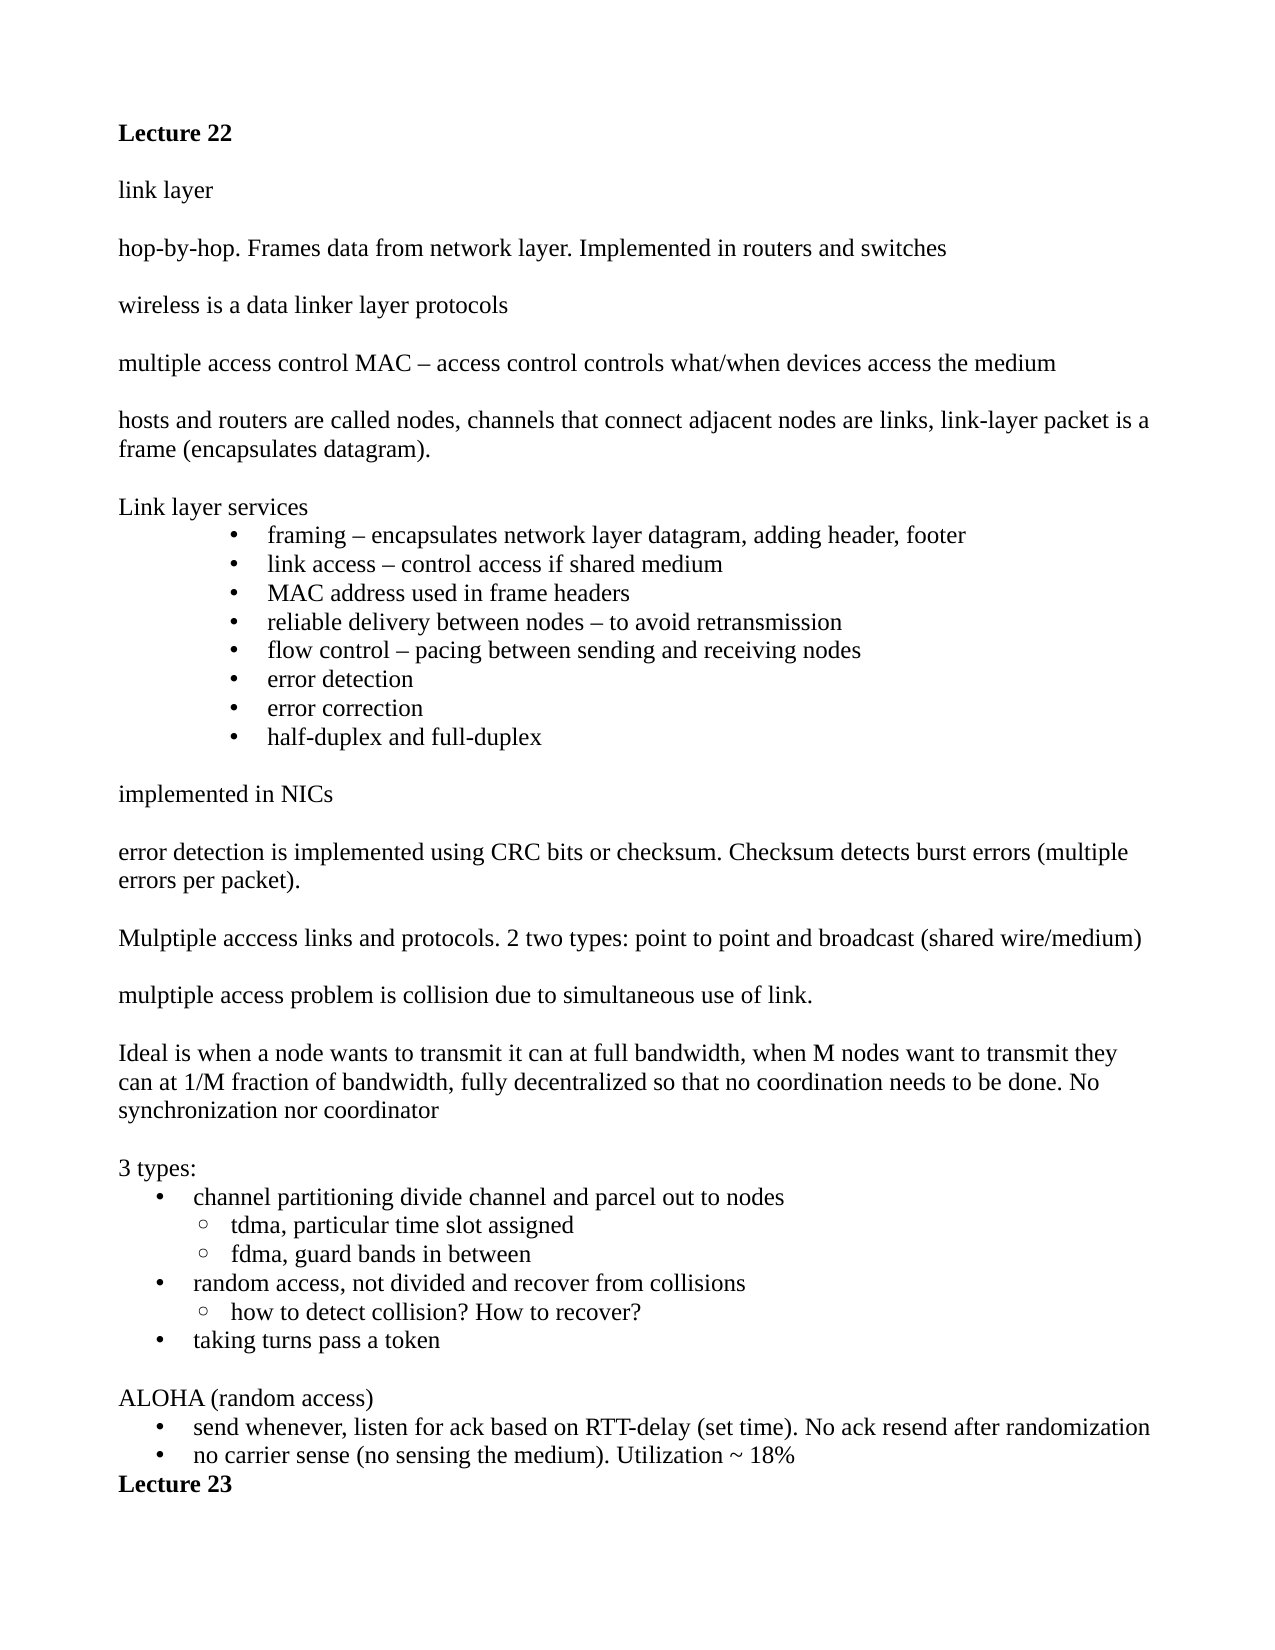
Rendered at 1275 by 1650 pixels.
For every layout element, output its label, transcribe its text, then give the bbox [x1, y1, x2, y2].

list how to detect collision? How to recover? [193, 1297, 1157, 1326]
list error detection [229, 664, 1157, 693]
list error correction [229, 693, 1157, 722]
text Link layer services [118, 492, 1157, 521]
list channel partitioning divide channel and parcel out to nodes [156, 1182, 1157, 1211]
list half-duplex and full-duplex [229, 722, 1157, 751]
text hop-by-hop. Frames data from network layer. Implemented in routers and switches [118, 233, 1157, 262]
text hosts and routers are called nodes, channels that connect adjacent nodes are links, link-layer packet is a frame (encapsulates datagram). [118, 406, 1157, 463]
list tdma, particular time slot assigned [193, 1211, 1157, 1239]
list flow control – pacing between sending and receiving nodes [229, 636, 1157, 664]
text mulptiple access problem is collision due to simultaneous use of link. [118, 981, 1157, 1009]
list framing – encapsulates network layer datagram, adding header, footer [229, 521, 1157, 549]
list fdma, guard bands in between [193, 1239, 1157, 1268]
list link access – control access if shared medium [229, 549, 1157, 578]
list random access, not divided and recover from collisions [156, 1268, 1157, 1297]
list reliable delivery between nodes – to avoid retransmission [229, 607, 1157, 636]
text Ideal is when a node wants to transmit it can at full bandwidth, when M nodes want to transmit they can at 1/M fraction of bandwidth, fully decentralized so that no coordination needs to be done. No synchronization nor coordinator [118, 1038, 1157, 1124]
text Mulptiple acccess links and protocols. 2 two types: point to point and broadcast (shared wire/medium) [118, 923, 1157, 952]
text link layer [118, 176, 1157, 204]
text Lecture 22 [118, 118, 1157, 147]
text 3 types: [118, 1153, 1157, 1182]
text error detection is implemented using CRC bits or checksum. Checksum detects burst errors (multiple errors per packet). [118, 837, 1157, 894]
text Lecture 23 [118, 1469, 1157, 1498]
text ALOHA (random access) [118, 1383, 1157, 1412]
text multiple access control MAC – access control controls what/when devices access the medium [118, 348, 1157, 377]
list send whenever, listen for ack based on RTT-delay (set time). No ack resend after randomization [156, 1412, 1157, 1441]
list MAC address used in frame headers [229, 578, 1157, 607]
text implemented in NICs [118, 779, 1157, 808]
list taking turns pass a token [156, 1326, 1157, 1354]
list no carrier sense (no sensing the medium). Utilization ~ 18% [156, 1441, 1157, 1469]
text wireless is a data linker layer protocols [118, 291, 1157, 319]
